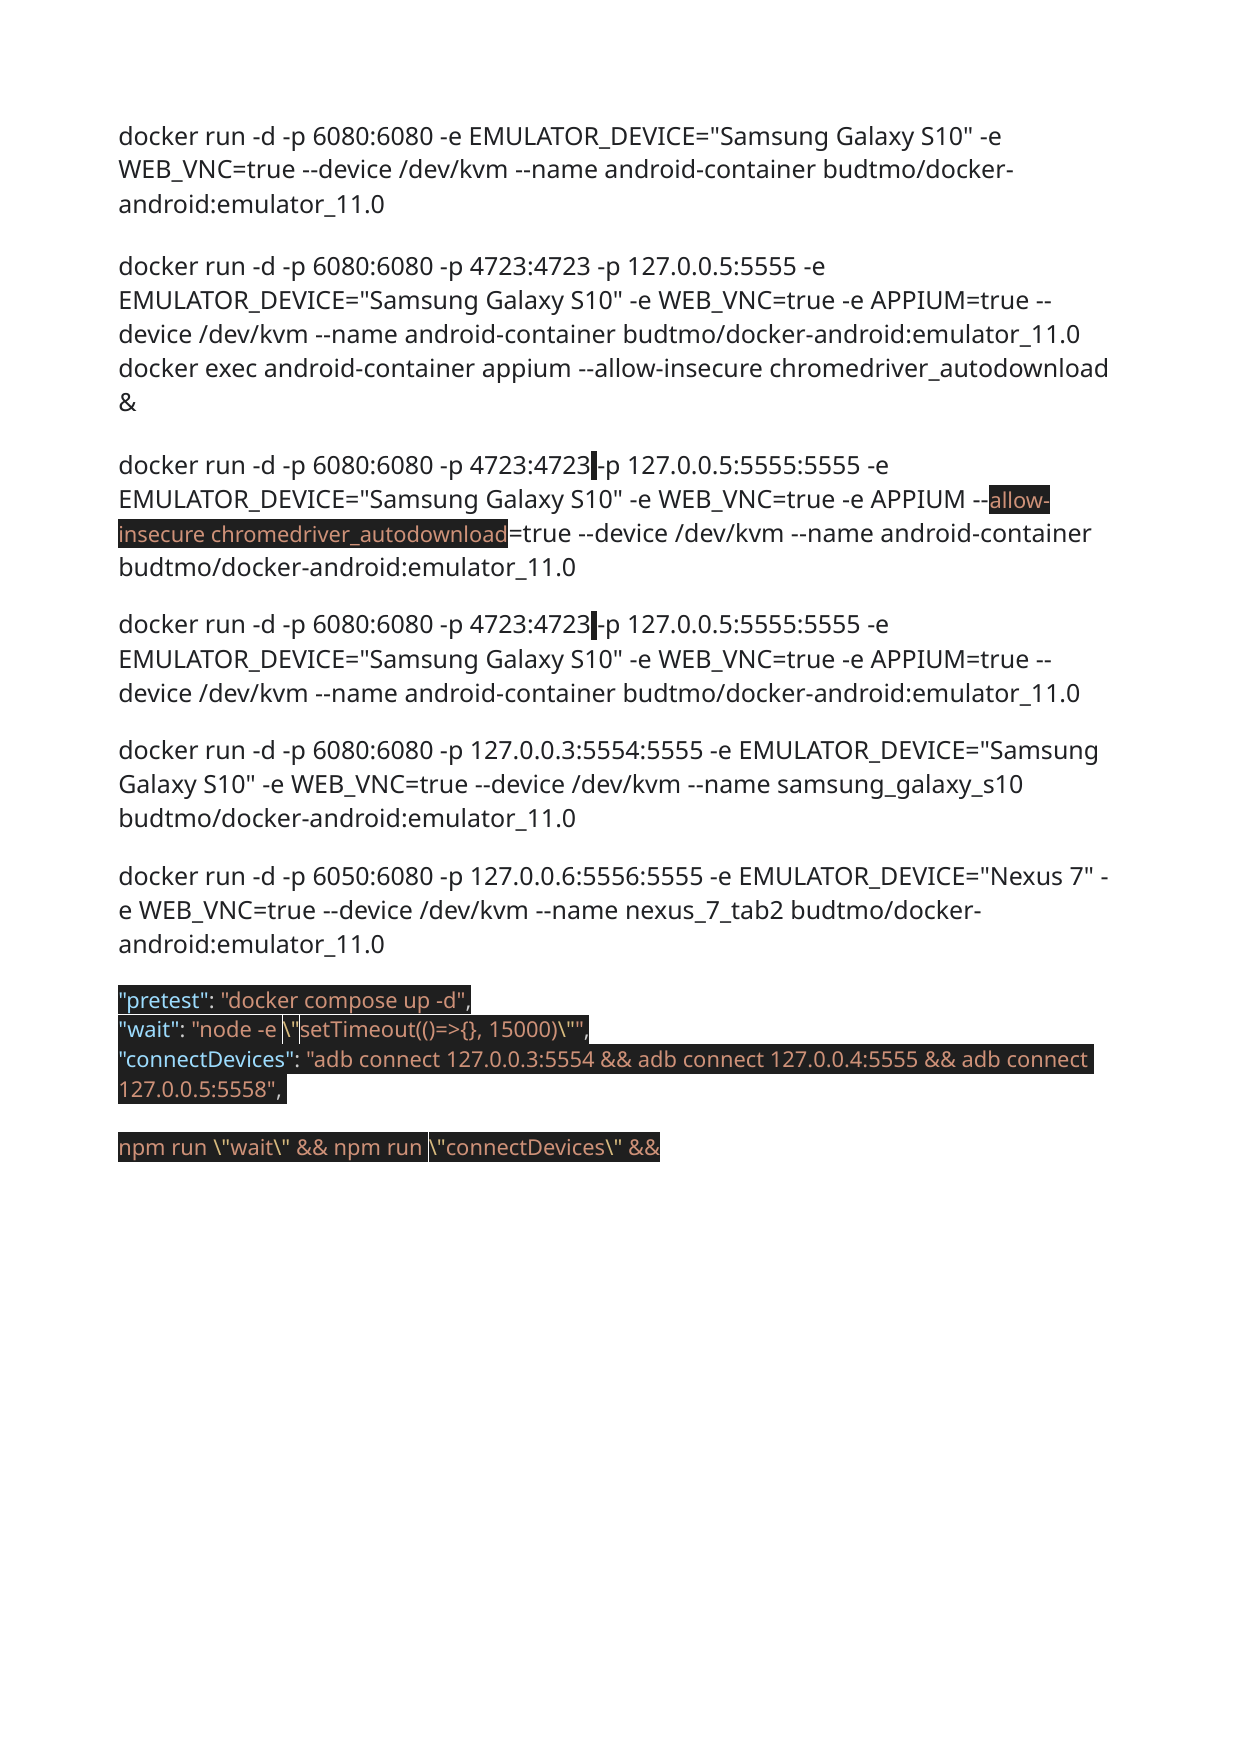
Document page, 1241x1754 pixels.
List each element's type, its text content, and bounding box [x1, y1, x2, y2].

text docker run -d -p 6050:6080 -p 127.0.0.6:5556:5555 -e EMULATOR_DEVICE="Nexus 7" -e WEB_VNC=true --device /dev/kvm --name nexus_7_tab2 budtmo/docker-android:emulator_11.0 [118, 859, 1122, 961]
text docker run -d -p 6080:6080 -p 4723:4723 -p 127.0.0.5:5555:5555 -e EMULATOR_DEVICE="Samsung Galaxy S10" -e WEB_VNC=true -e APPIUM --allow-insecure chromedriver_autodownload=true --device /dev/kvm --name android-container budtmo/docker-android:emulator_11.0 [118, 447, 1122, 583]
text "pretest": "docker compose up -d", [118, 985, 1122, 1014]
text docker run -d -p 6080:6080 -p 4723:4723 -p 127.0.0.5:5555 -e EMULATOR_DEVICE="Samsung Galaxy S10" -e WEB_VNC=true -e APPIUM=true --device /dev/kvm --name android-container budtmo/docker-android:emulator_11.0 [118, 249, 1122, 351]
text npm run \"wait\" && npm run \"connectDevices\" && [118, 1132, 1122, 1162]
text docker run -d -p 6080:6080 -p 127.0.0.3:5554:5555 -e EMULATOR_DEVICE="Samsung Galaxy S10" -e WEB_VNC=true --device /dev/kvm --name samsung_galaxy_s10 budtmo/docker-android:emulator_11.0 [118, 733, 1122, 835]
text docker run -d -p 6080:6080 -p 4723:4723 -p 127.0.0.5:5555:5555 -e EMULATOR_DEVICE="Samsung Galaxy S10" -e WEB_VNC=true -e APPIUM=true --device /dev/kvm --name android-container budtmo/docker-android:emulator_11.0 [118, 607, 1122, 709]
text "connectDevices": "adb connect 127.0.0.3:5554 && adb connect 127.0.0.4:5555 && adb connect 127.0.0.5:5558", [118, 1044, 1122, 1104]
text docker run -d -p 6080:6080 -e EMULATOR_DEVICE="Samsung Galaxy S10" -e WEB_VNC=true --device /dev/kvm --name android-container budtmo/docker-android:emulator_11.0 [118, 118, 1122, 220]
text "wait": "node -e \"setTimeout(()=>{}, 15000)\"", [118, 1014, 1122, 1044]
text docker exec android-container appium --allow-insecure chromedriver_autodownload & [118, 351, 1122, 419]
